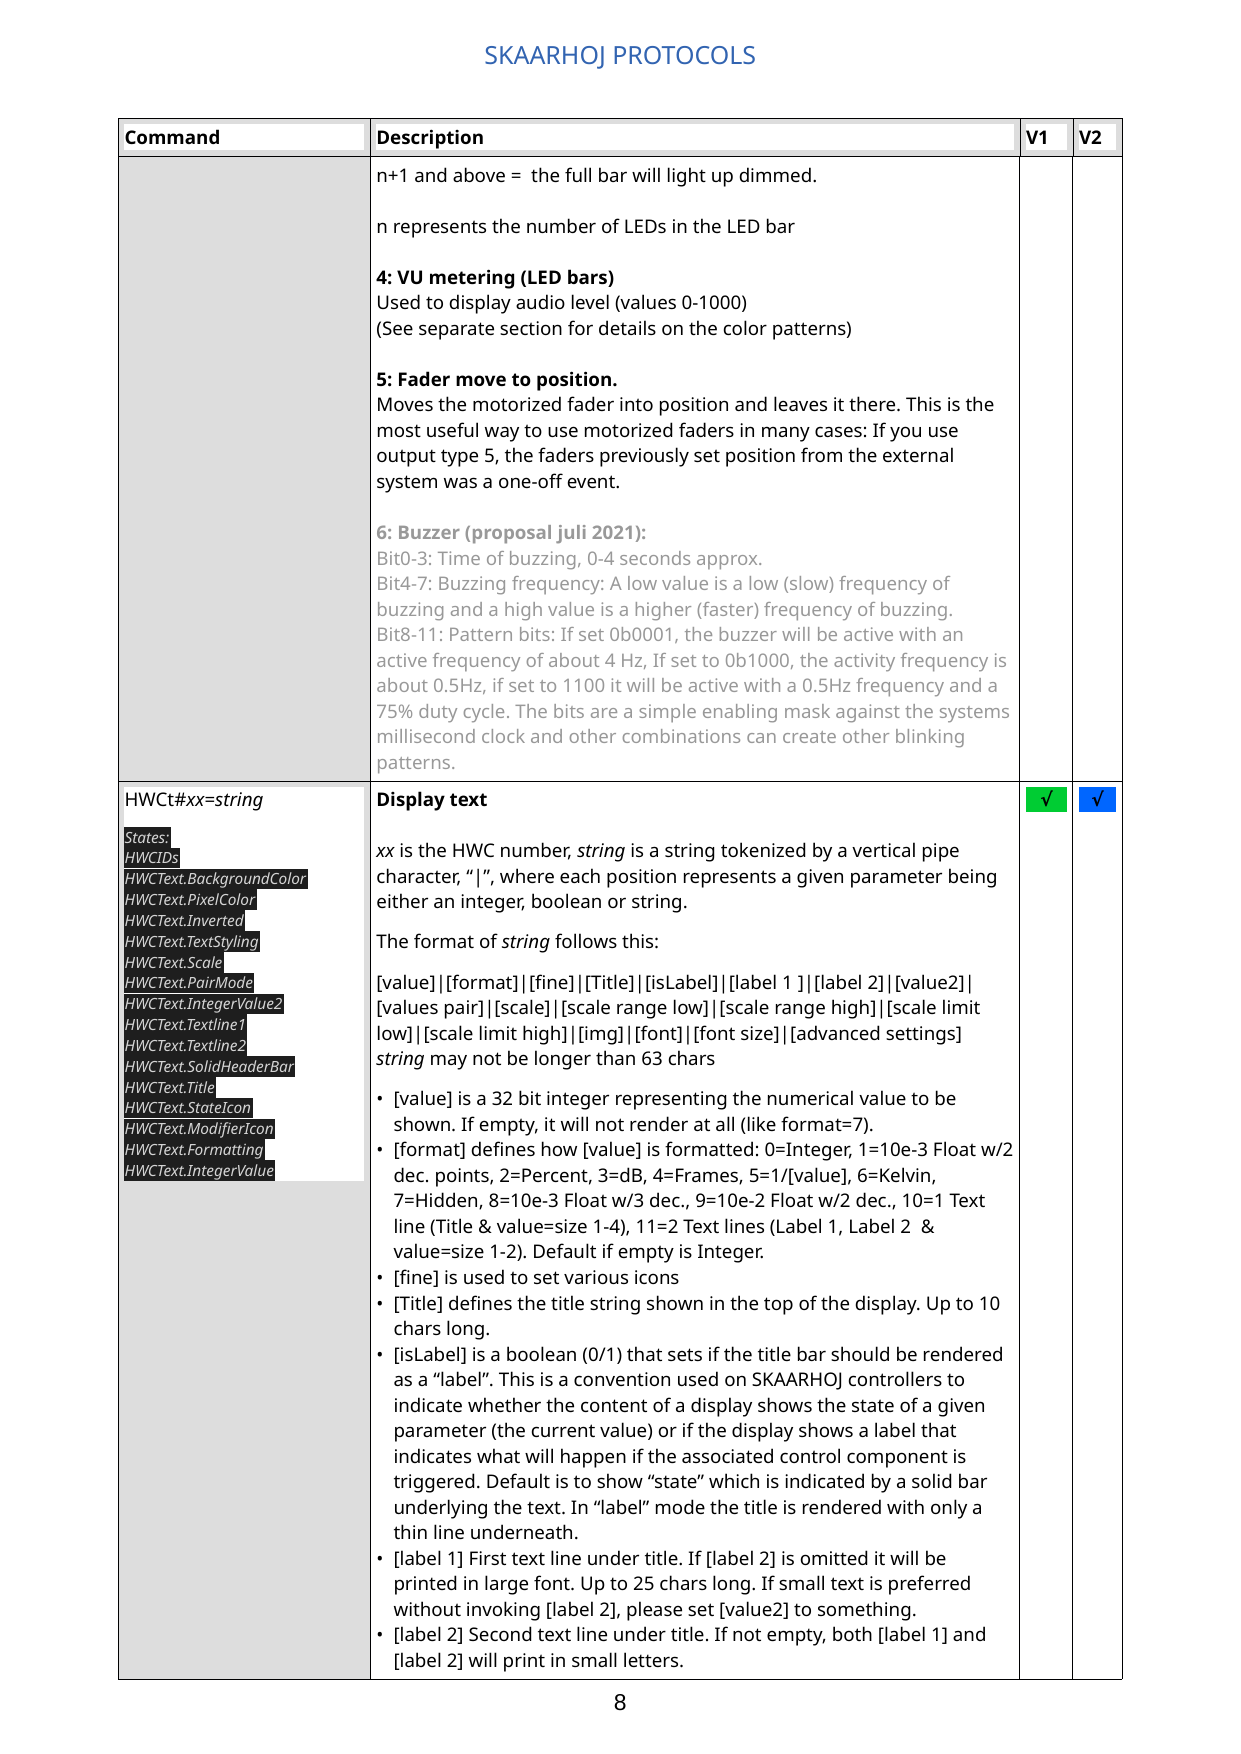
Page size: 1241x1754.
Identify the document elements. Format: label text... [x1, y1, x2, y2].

table_cell [119, 157, 370, 781]
table_cell √ [1073, 782, 1122, 1679]
table_header V2 [1074, 119, 1122, 156]
table_cell n+1 and above = the full bar will light up dimmed. n represents the number of LEDs in the LED bar 4: VU metering (LED bars) Used to display audio level (values 0-1000) (See separate section for details on the color patterns) 5: Fader move to position. Moves the motorized fader into position and leaves it there. This is the most useful way to use motorized faders in many cases: If you use output type 5, the faders previously set position from the external system was a one-off event. 6: Buzzer (proposal juli 2021): Bit0-3: Time of buzzing, 0-4 seconds approx. Bit4-7: Buzzing frequency: A low value is a low (slow) frequency of buzzing and a high value is a higher (faster) frequency of buzzing. Bit8-11: Pattern bits: If set 0b0001, the buzzer will be active with an active frequency of about 4 Hz, If set to 0b1000, the activity frequency is about 0.5Hz, if set to 1100 it will be active with a 0.5Hz frequency and a 75% duty cycle. The bits are a simple enabling mask against the systems millisecond clock and other combinations can create other blinking patterns. [371, 157, 1019, 781]
table_header Command [119, 119, 370, 156]
table_header Description [371, 119, 1020, 156]
table_cell Display text xx is the HWC number, string is a string tokenized by a vertical pipe character, “|”, where each position represents a given parameter being either an integer, boolean or string. The format of string follows this: [value]|[format]|[fine]|[Title]|[isLabel]|[label 1 ]|[label 2]|[value2]|[values pair]|[scale]|[scale range low]|[scale range high]|[scale limit low]|[scale limit high]|[img]|[font]|[font size]|[advanced settings] string may not be longer than 63 chars [value] is a 32 bit integer representing the numerical value to be shown. If empty, it will not render at all (like format=7). [format] defines how [value] is formatted: 0=Integer, 1=10e-3 Float w/2 dec. points, 2=Percent, 3=dB, 4=Frames, 5=1/[value], 6=Kelvin, 7=Hidden, 8=10e-3 Float w/3 dec., 9=10e-2 Float w/2 dec., 10=1 Text line (Title & value=size 1-4), 11=2 Text lines (Label 1, Label 2 & value=size 1-2). Default if empty is Integer. [fine] is used to set various icons [Title] defines the title string shown in the top of the display. Up to 10 chars long. [isLabel] is a boolean (0/1) that sets if the title bar should be rendered as a “label”. This is a convention used on SKAARHOJ controllers to indicate whether the content of a display shows the state of a given parameter (the current value) or if the display shows a label that indicates what will happen if the associated control component is triggered. Default is to show “state” which is indicated by a solid bar underlying the text. In “label” mode the title is rendered with only a thin line underneath. [label 1] First text line under title. If [label 2] is omitted it will be printed in large font. Up to 25 chars long. If small text is preferred without invoking [label 2], please set [value2] to something. [label 2] Second text line under title. If not empty, both [label 1] and [label 2] will print in small letters. [value2] Represents a second value. This is used if you use [label 1] and [label 2] as prefixes for [value] and [value2] along with settings for[values pair] [values pair] ranges from 1-4 and indicates 4 variations of boxing of value pairs. [scale][scale range low]|[scale range high]|[scale limit low]|[scale limit high] indicates different types of scales in the bottom of the graphic that can show a range of a given value. [img] is an index to a system stored media graphic file. [font] is font face (0-2) [font size] is font sizes horizontal and vertical for both content and title [advanced] is some other settings Please check out the section later in this document for examples and a table with a better overview. [371, 782, 1019, 1679]
table_header V1 [1021, 119, 1073, 156]
table_cell [1020, 157, 1072, 781]
table_cell HWCt#xx=string States: HWCIDs HWCText.BackgroundColor HWCText.PixelColor HWCText.Inverted HWCText.TextStyling HWCText.Scale HWCText.PairMode HWCText.IntegerValue2 HWCText.Textline1 HWCText.Textline2 HWCText.SolidHeaderBar HWCText.Title HWCText.StateIcon HWCText.ModifierIcon HWCText.Formatting HWCText.IntegerValue [119, 782, 370, 1679]
table_cell √ [1020, 782, 1072, 1679]
table_cell [1073, 157, 1122, 781]
